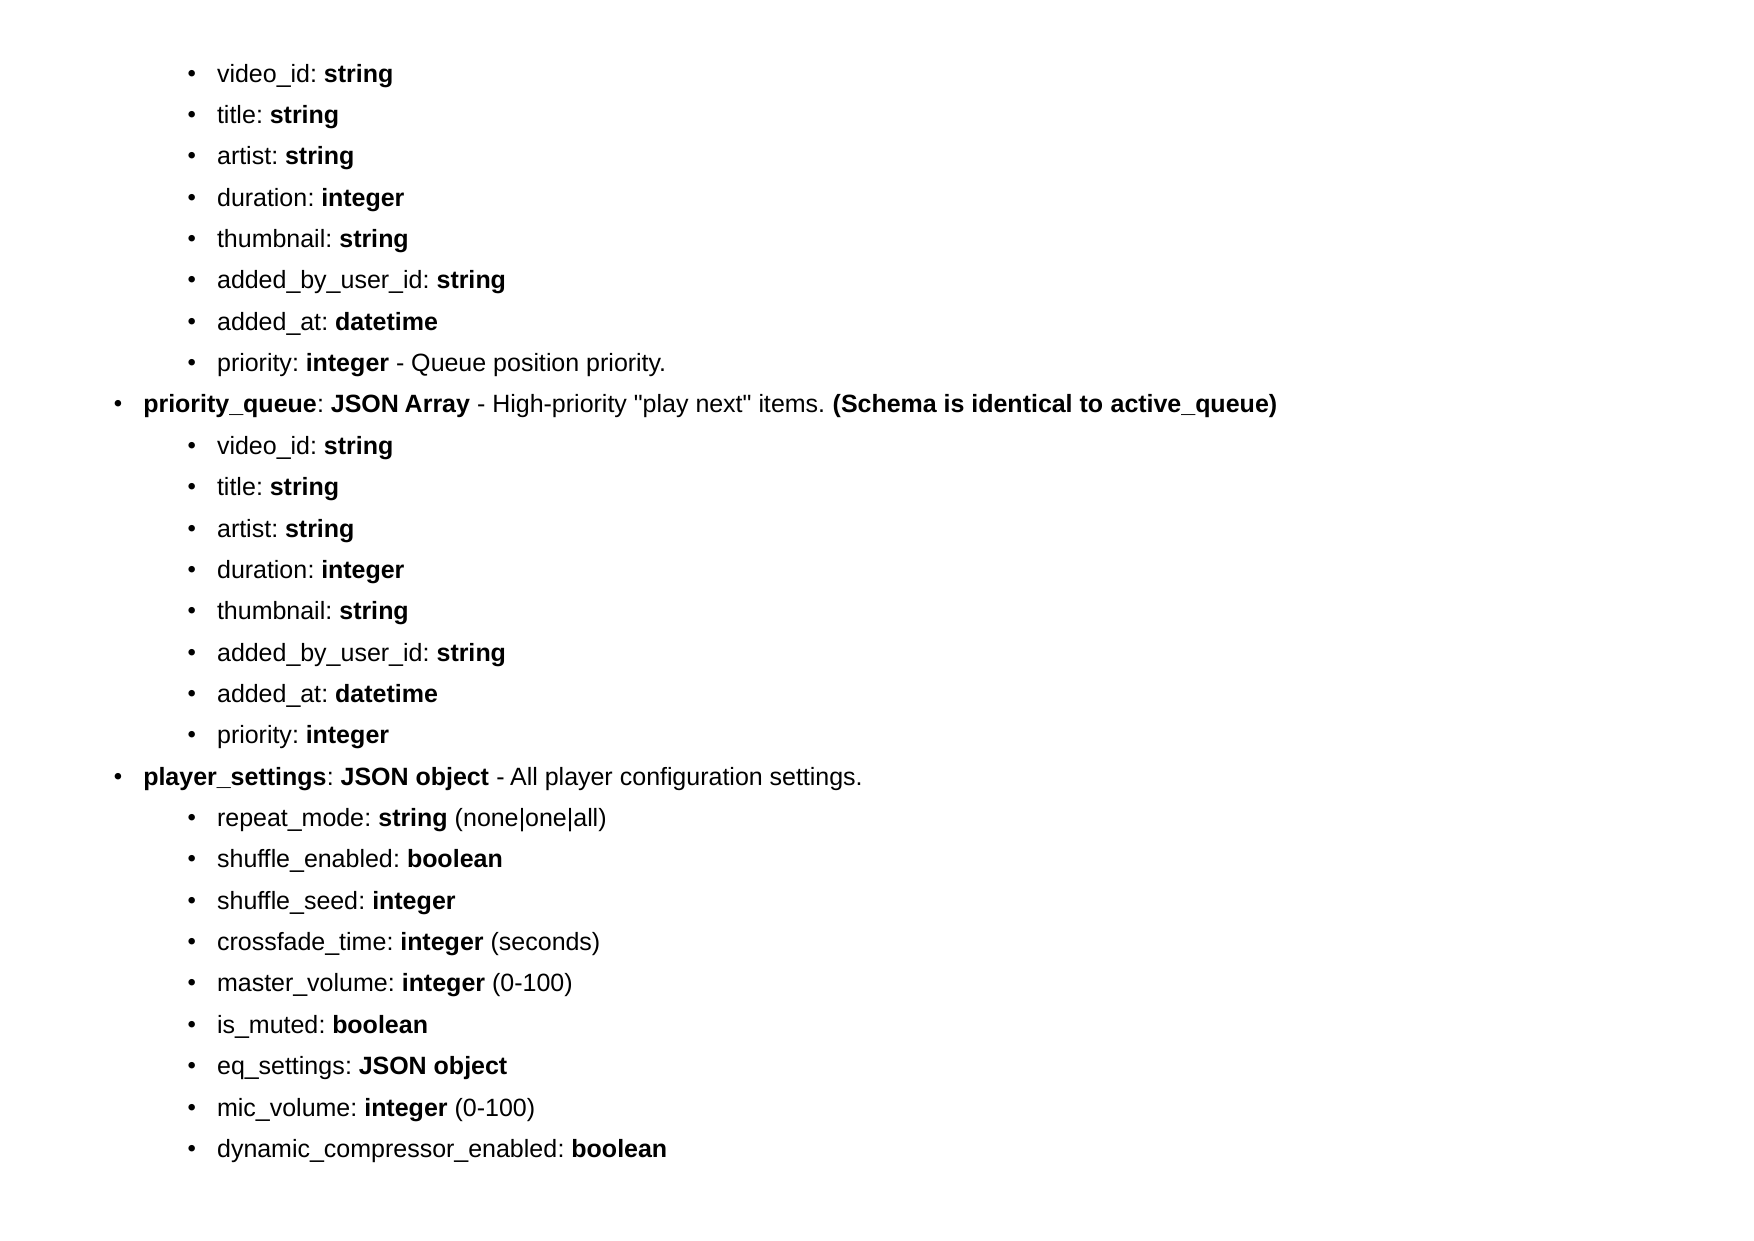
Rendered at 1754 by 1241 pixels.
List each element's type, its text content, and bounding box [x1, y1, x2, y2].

list added_at: datetime [187, 307, 1677, 336]
list duration: integer [187, 555, 1677, 584]
list priority_queue: JSON Array - High-priority "play next" items. (Schema is identical to active_queue) [114, 389, 1677, 418]
list added_by_user_id: string [187, 265, 1677, 294]
list video_id: string [187, 431, 1677, 460]
list added_at: datetime [187, 679, 1677, 708]
list artist: string [187, 141, 1677, 170]
list priority: integer [187, 720, 1677, 749]
list title: string [187, 472, 1677, 501]
list master_volume: integer (0-100) [187, 968, 1677, 997]
list shuffle_enabled: boolean [187, 844, 1677, 873]
list repeat_mode: string (none|one|all) [187, 803, 1677, 832]
list crossfade_time: integer (seconds) [187, 927, 1677, 956]
list title: string [187, 100, 1677, 129]
list eq_settings: JSON object [187, 1051, 1677, 1080]
list dynamic_compressor_enabled: boolean [187, 1134, 1677, 1163]
list thumbnail: string [187, 596, 1677, 625]
list shuffle_seed: integer [187, 886, 1677, 914]
list duration: integer [187, 183, 1677, 212]
list added_by_user_id: string [187, 638, 1677, 666]
list is_muted: boolean [187, 1010, 1677, 1039]
list video_id: string [187, 59, 1677, 87]
list thumbnail: string [187, 224, 1677, 253]
list priority: integer - Queue position priority. [187, 348, 1677, 377]
list mic_volume: integer (0-100) [187, 1092, 1677, 1121]
list artist: string [187, 513, 1677, 542]
list player_settings: JSON object - All player configuration settings. [114, 762, 1677, 791]
